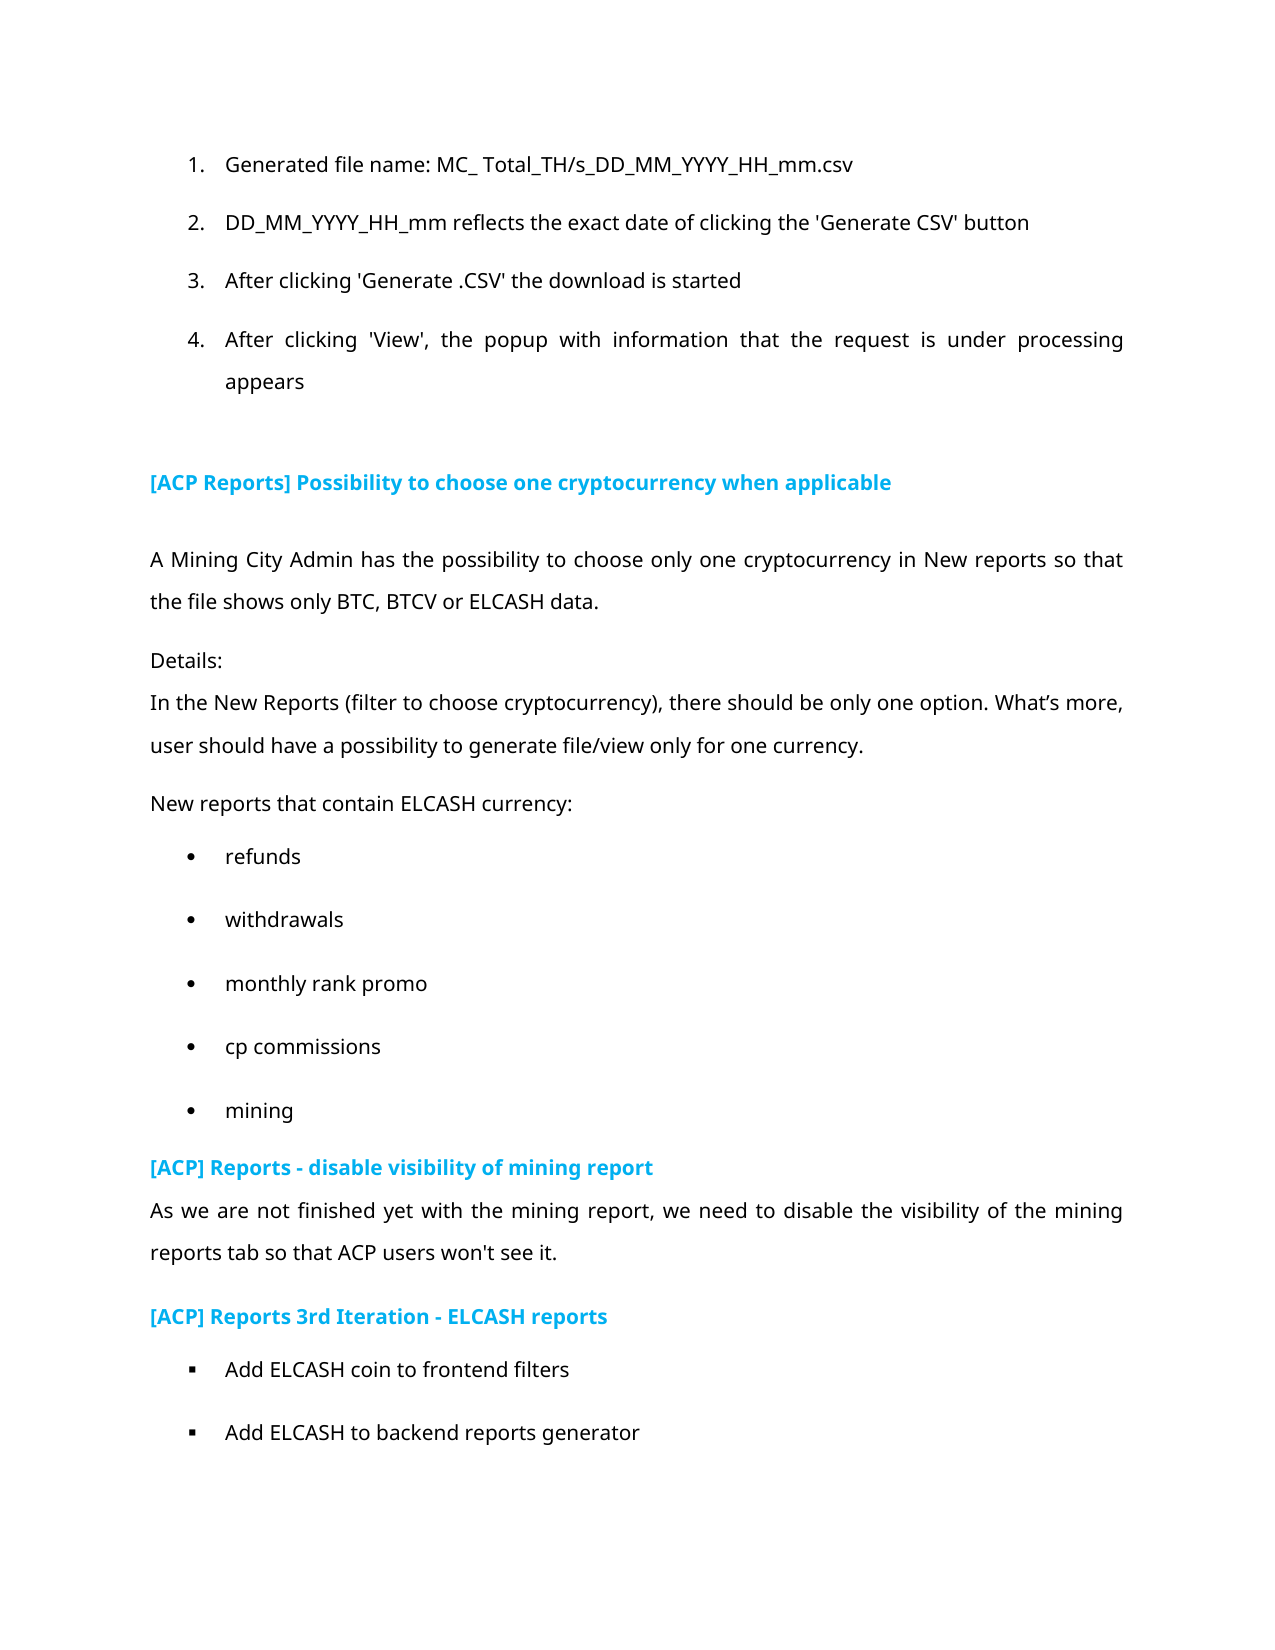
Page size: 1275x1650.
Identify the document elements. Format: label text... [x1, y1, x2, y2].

subtitle [ACP Reports] Possibility to choose one cryptocurrency when applicable [150, 468, 1125, 497]
text As we are not finished yet with the mining report, we need to disable the visibility of the mining reports tab so that ACP users won't see it. [150, 1196, 1125, 1267]
list DD_MM_YYYY_HH_mm reflects the exact date of clicking the 'Generate CSV' button [187, 208, 1125, 237]
text Details: In the New Reports (filter to choose cryptocurrency), there should be only one option. What’s more, user should have a possibility to generate file/view only for one currency. [150, 646, 1125, 759]
list monthly rank promo [187, 969, 1125, 997]
list After clicking 'Generate .CSV' the download is started [187, 266, 1125, 295]
list After clicking 'View', the popup with information that the request is under processing appears [187, 325, 1125, 396]
list cp commissions [187, 1032, 1125, 1061]
list mining [187, 1096, 1125, 1124]
list Add ELCASH coin to frontend filters [187, 1355, 1125, 1383]
subtitle [ACP] Reports 3rd Iteration - ELCASH reports [150, 1302, 1125, 1330]
text A Mining City Admin has the possibility to choose only one cryptocurrency in New reports so that the file shows only BTC, BTCV or ELCASH data. [150, 545, 1125, 616]
text New reports that contain ELCASH currency: [150, 789, 1125, 818]
list Add ELCASH to backend reports generator [187, 1418, 1125, 1447]
list refunds [187, 842, 1125, 871]
list Generated file name: MC_ Total_TH/s_DD_MM_YYYY_HH_mm.csv [187, 150, 1125, 178]
subtitle [ACP] Reports - disable visibility of mining report [150, 1153, 1125, 1182]
list withdrawals [187, 906, 1125, 934]
